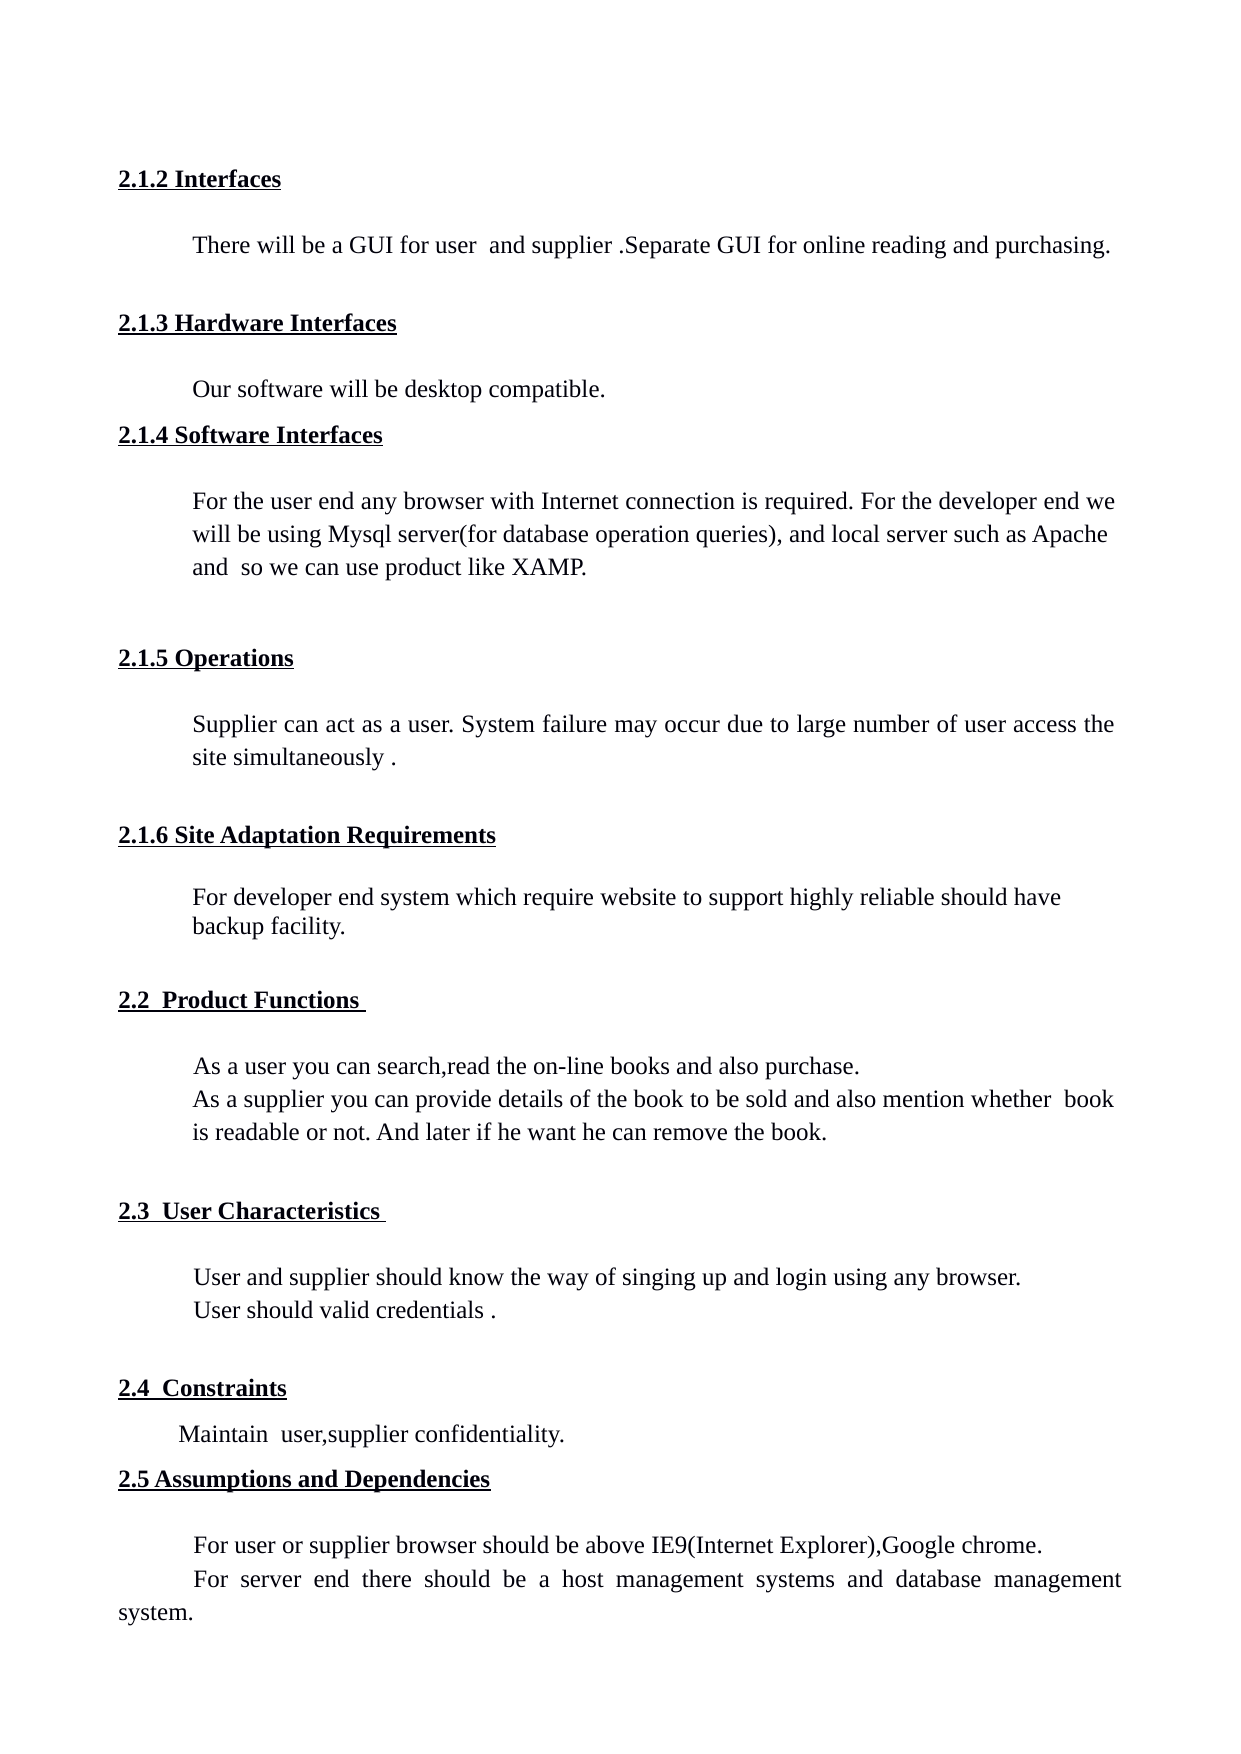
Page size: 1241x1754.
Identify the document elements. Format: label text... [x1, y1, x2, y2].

text There will be a GUI for user and supplier .Separate GUI for online reading and purchasing. [118, 230, 1122, 258]
text User and supplier should know the way of singing up and login using any browser. [118, 1262, 1122, 1291]
text As a supplier you can provide details of the book to be sold and also mention whether book is readable or not. And later if he want he can remove the book. [118, 1084, 1122, 1146]
text For user or supplier browser should be above IE9(Internet Explorer),Google chrome. [118, 1531, 1122, 1559]
subtitle 2.1.2 Interfaces [118, 164, 1047, 192]
subtitle 2.1.6 Site Adaptation Requirements [118, 821, 1047, 849]
subtitle 2.1.3 Hardware Interfaces [118, 308, 1047, 337]
subtitle 2.1.4 Software Interfaces [118, 420, 1047, 448]
subtitle 2.2 Product Functions [118, 985, 1047, 1014]
text Supplier can act as a user. System failure may occur due to large number of user access the site simultaneously . [118, 709, 1122, 771]
text User should valid credentials . [118, 1295, 1122, 1324]
subtitle 2.4 Constraints [118, 1373, 1047, 1402]
text For the user end any browser with Internet connection is required. For the developer end we will be using Mysql server(for database operation queries), and local server such as Apache and so we can use product like XAMP. [118, 486, 1122, 581]
list As a user you can search,read the on-line books and also purchase. [118, 1051, 1122, 1080]
text For server end there should be a host management systems and database management system. [118, 1564, 1122, 1625]
text For developer end system which require website to support highly reliable should have backup facility. [118, 882, 1122, 940]
subtitle 2.5 Assumptions and Dependencies [118, 1464, 1047, 1493]
subtitle Maintain user,supplier confidentiality. [118, 1419, 1047, 1448]
text Our software will be desktop compatible. [118, 374, 1122, 403]
subtitle 2.1.5 Operations [118, 643, 1047, 672]
subtitle 2.3 User Characteristics [118, 1196, 1047, 1225]
